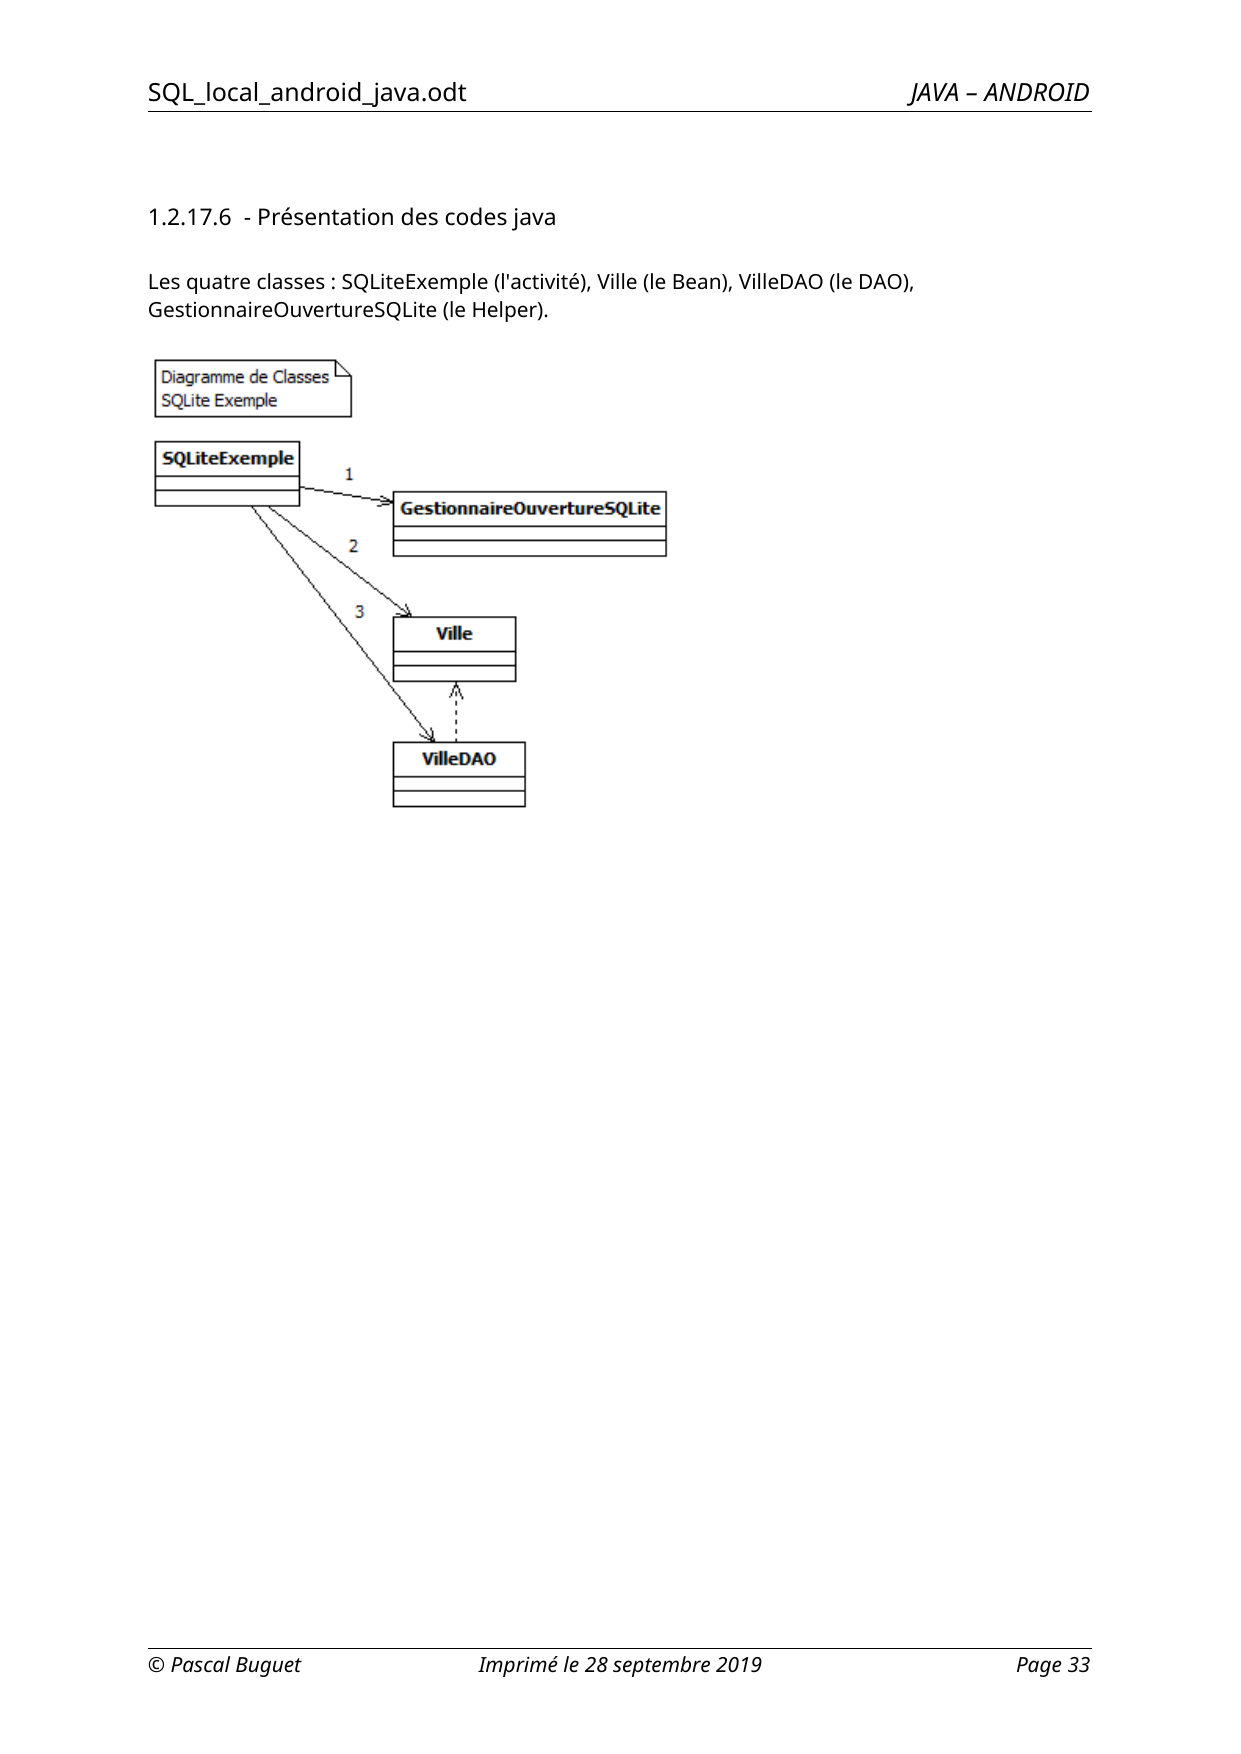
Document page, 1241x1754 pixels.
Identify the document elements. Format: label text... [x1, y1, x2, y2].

subtitle - Présentation des codes java [148, 201, 1092, 232]
picture [147, 352, 675, 817]
text Les quatre classes : SQLiteExemple (l'activité), Ville (le Bean), VilleDAO (le DAO), GestionnaireOuvertureSQLite (le Helper). [148, 267, 1092, 324]
